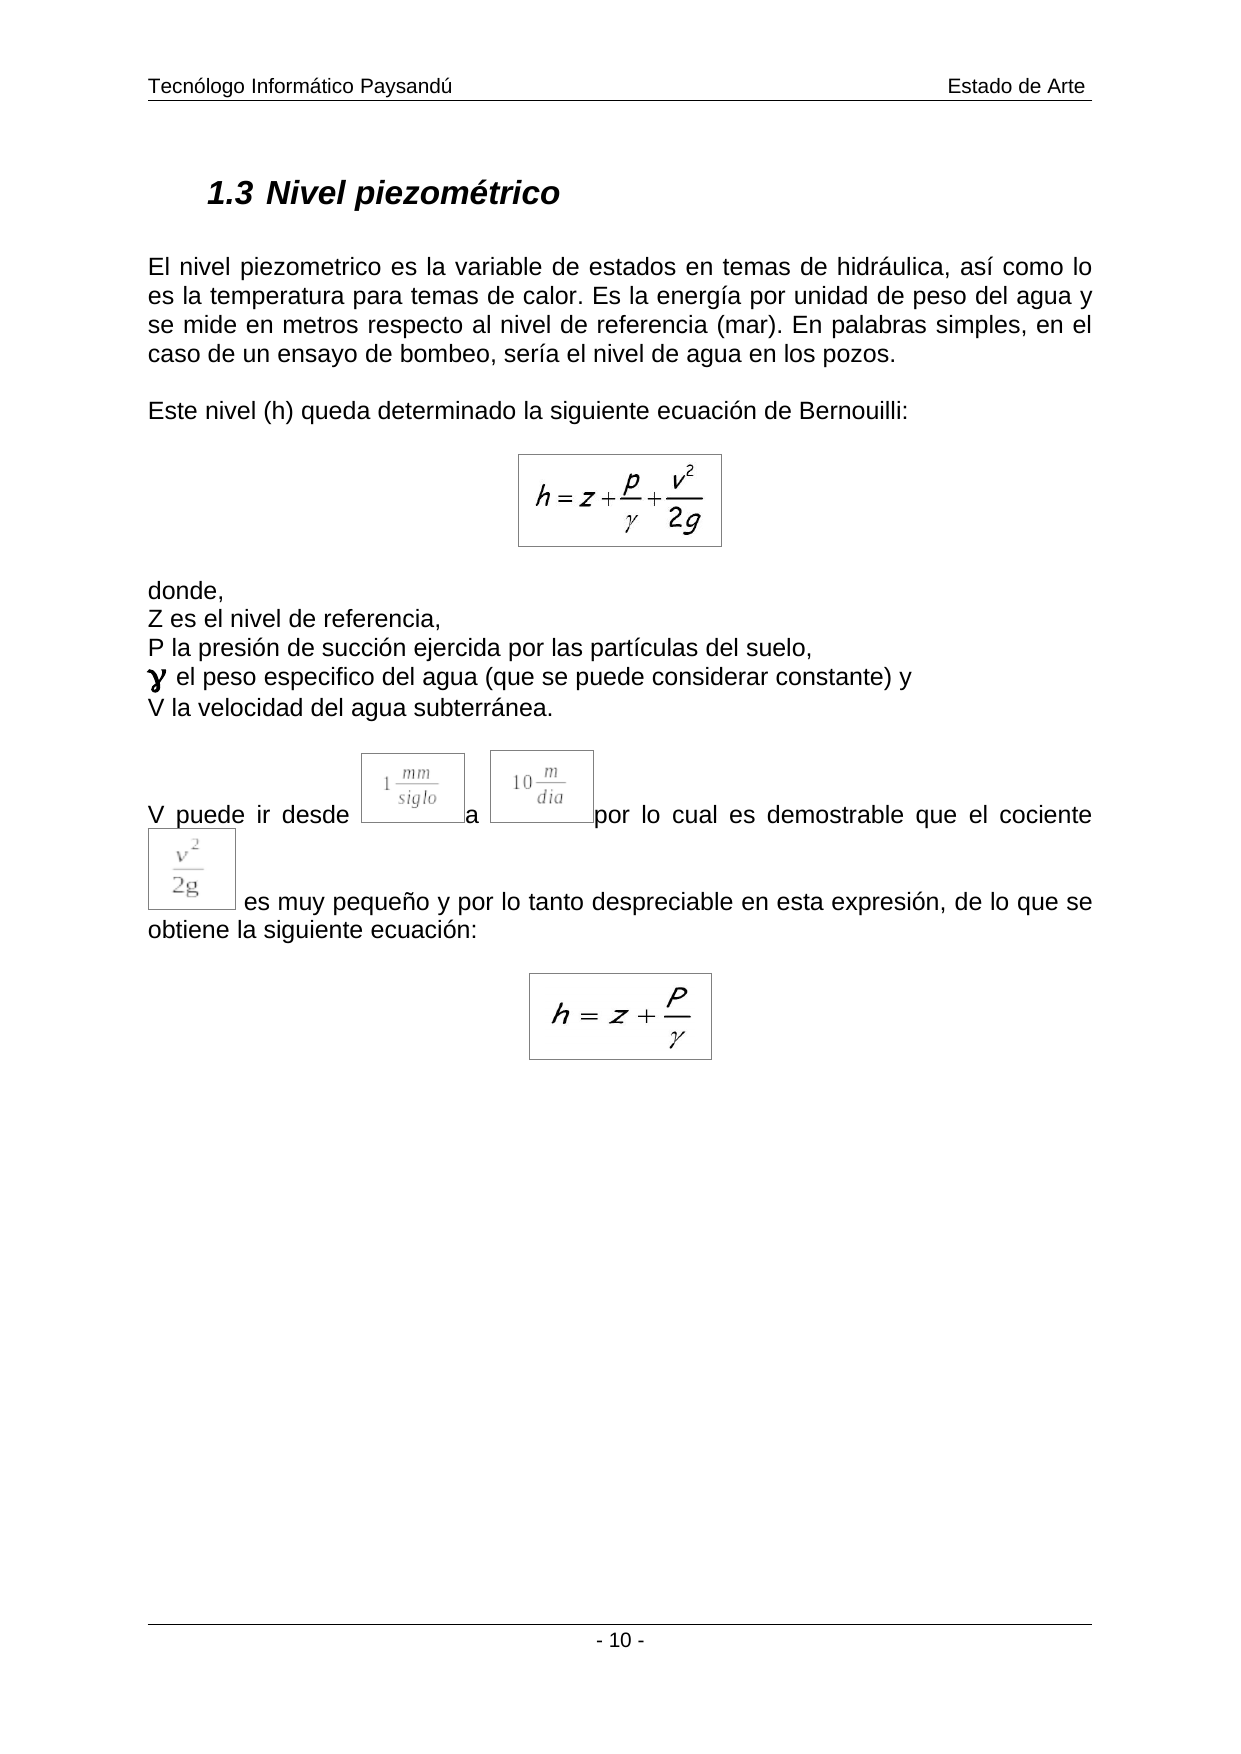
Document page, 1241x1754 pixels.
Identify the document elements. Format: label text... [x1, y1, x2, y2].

text V puede ir desde a por lo cual es demostrable que el cociente es muy pequeño y por lo tanto despreciable en esta expresión, de lo que se obtiene la siguiente ecuación: [148, 750, 1092, 944]
subtitle Nivel piezométrico [207, 173, 1092, 211]
text Z es el nivel de referencia, [148, 604, 1092, 633]
text El nivel piezometrico es la variable de estados en temas de hidráulica, así como lo es la temperatura para temas de calor. Es la energía por unidad de peso del agua y se mide en metros respecto al nivel de referencia (mar). En palabras simples, en el caso de un ensayo de bombeo, sería el nivel de agua en los pozos. [148, 252, 1092, 367]
text Este nivel (h) queda determinado la siguiente ecuación de Bernouilli: [148, 396, 1092, 425]
text P la presión de succión ejercida por las partículas del suelo, [148, 633, 1092, 662]
text  el peso especifico del agua (que se puede considerar constante) y [148, 662, 1092, 692]
picture [534, 462, 706, 538]
text V la velocidad del agua subterránea. [148, 692, 1092, 721]
text donde, [148, 576, 1092, 604]
picture [545, 982, 695, 1051]
